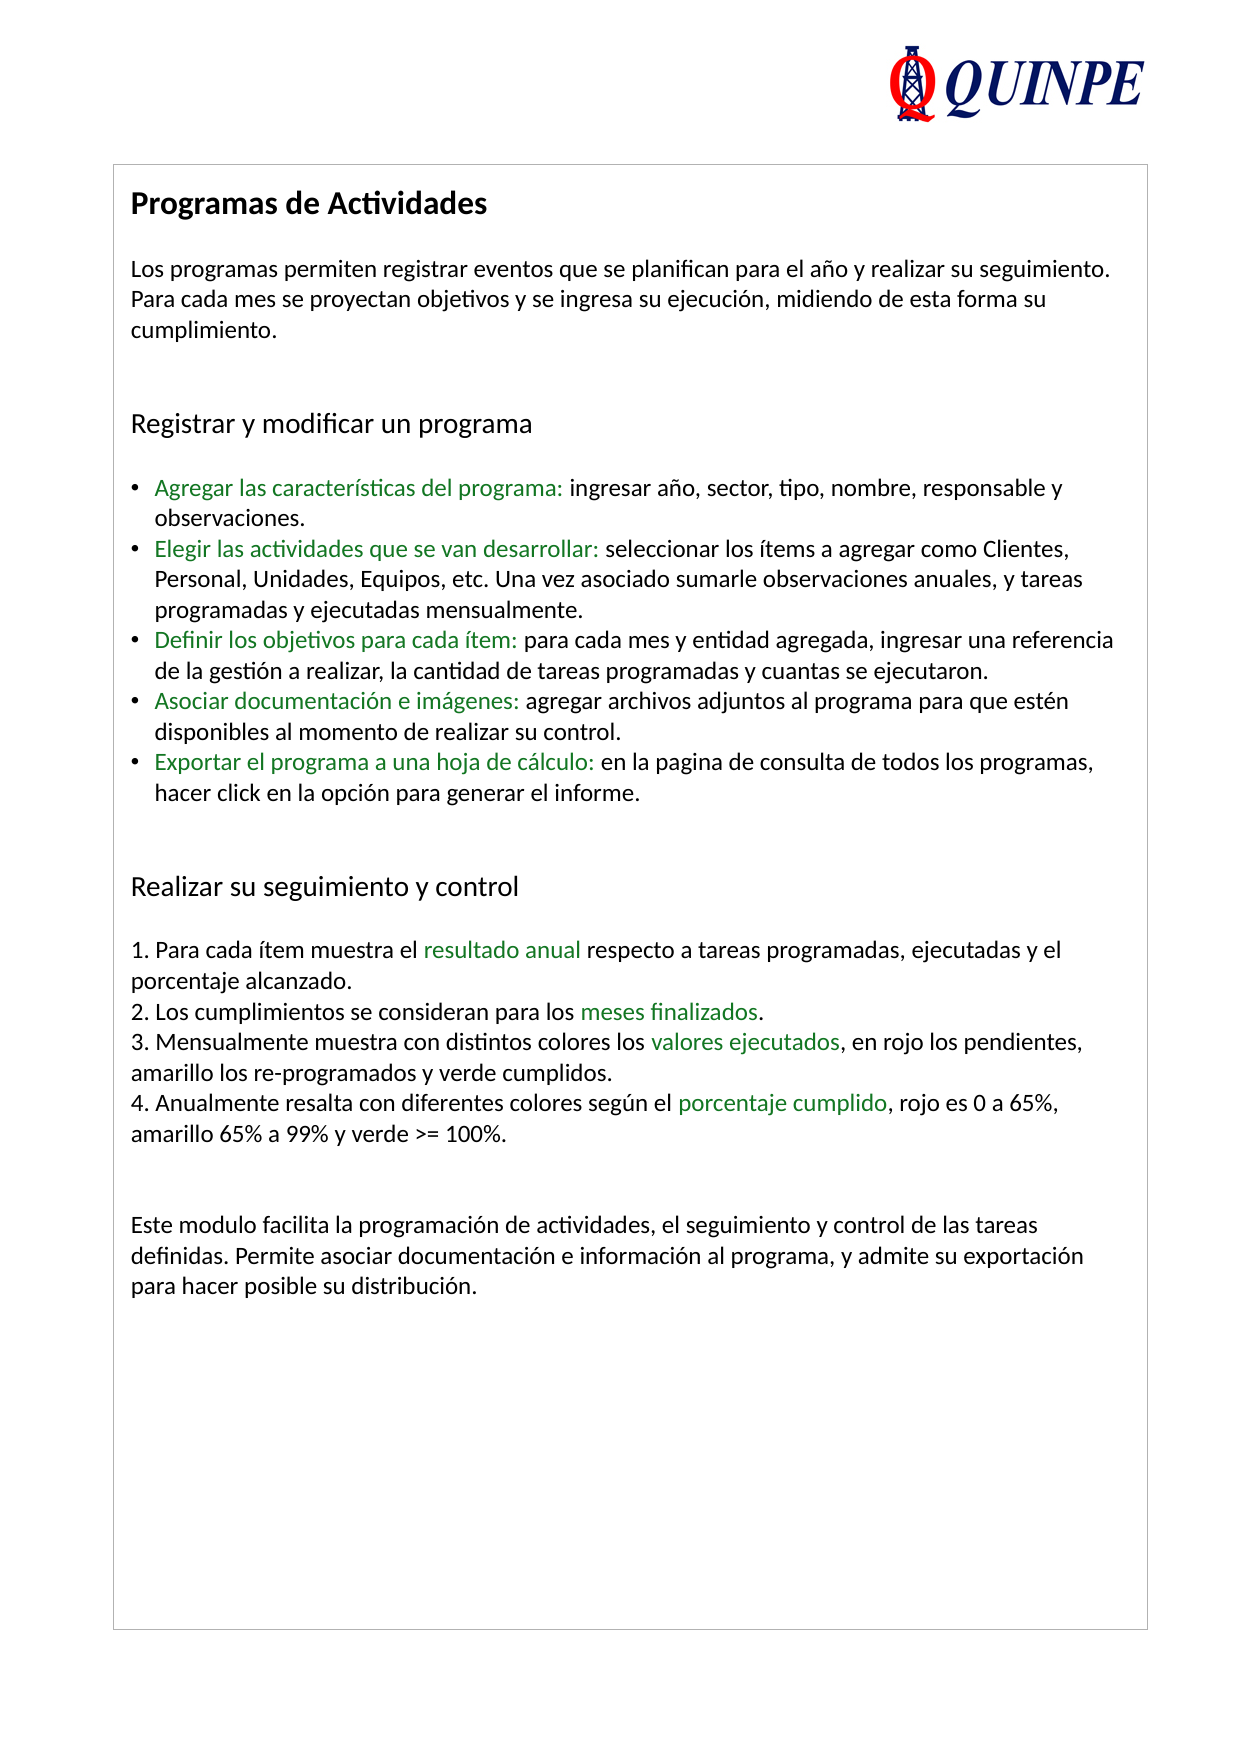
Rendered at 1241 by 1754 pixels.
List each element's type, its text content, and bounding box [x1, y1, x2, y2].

list Asociar documentación e imágenes: agregar archivos adjuntos al programa para que estén disponibles al momento de realizar su control. [131, 685, 1129, 746]
picture [878, 35, 1159, 135]
text Realizar su seguimiento y control [131, 868, 1129, 904]
list Elegir las actividades que se van desarrollar: seleccionar los ítems a agregar como Clientes, Personal, Unidades, Equipos, etc. Una vez asociado sumarle observaciones anuales, y tareas programadas y ejecutadas mensualmente. [131, 533, 1129, 624]
list Definir los objetivos para cada ítem: para cada mes y entidad agregada, ingresar una referencia de la gestión a realizar, la cantidad de tareas programadas y cuantas se ejecutaron. [131, 624, 1129, 685]
text 4. Anualmente resalta con diferentes colores según el porcentaje cumplido, rojo es 0 a 65%, amarillo 65% a 99% y verde >= 100%. [131, 1087, 1129, 1148]
text Registrar y modificar un programa [131, 406, 1129, 441]
list Exportar el programa a una hoja de cálculo: en la pagina de consulta de todos los programas, hacer click en la opción para generar el informe. [131, 746, 1129, 807]
text Los programas permiten registrar eventos que se planifican para el año y realizar su seguimiento. Para cada mes se proyectan objetivos y se ingresa su ejecución, midiendo de esta forma su cumplimiento. [131, 253, 1129, 344]
text Programas de Actividades [131, 182, 1129, 222]
text 3. Mensualmente muestra con distintos colores los valores ejecutados, en rojo los pendientes, amarillo los re-programados y verde cumplidos. [131, 1026, 1129, 1087]
text 2. Los cumplimientos se consideran para los meses finalizados. [131, 996, 1129, 1026]
text 1. Para cada ítem muestra el resultado anual respecto a tareas programadas, ejecutadas y el porcentaje alcanzado. [131, 935, 1129, 996]
list Agregar las características del programa: ingresar año, sector, tipo, nombre, responsable y observaciones. [131, 472, 1129, 533]
text Este modulo facilita la programación de actividades, el seguimiento y control de las tareas definidas. Permite asociar documentación e información al programa, y admite su exportación para hacer posible su distribución. [131, 1209, 1129, 1301]
